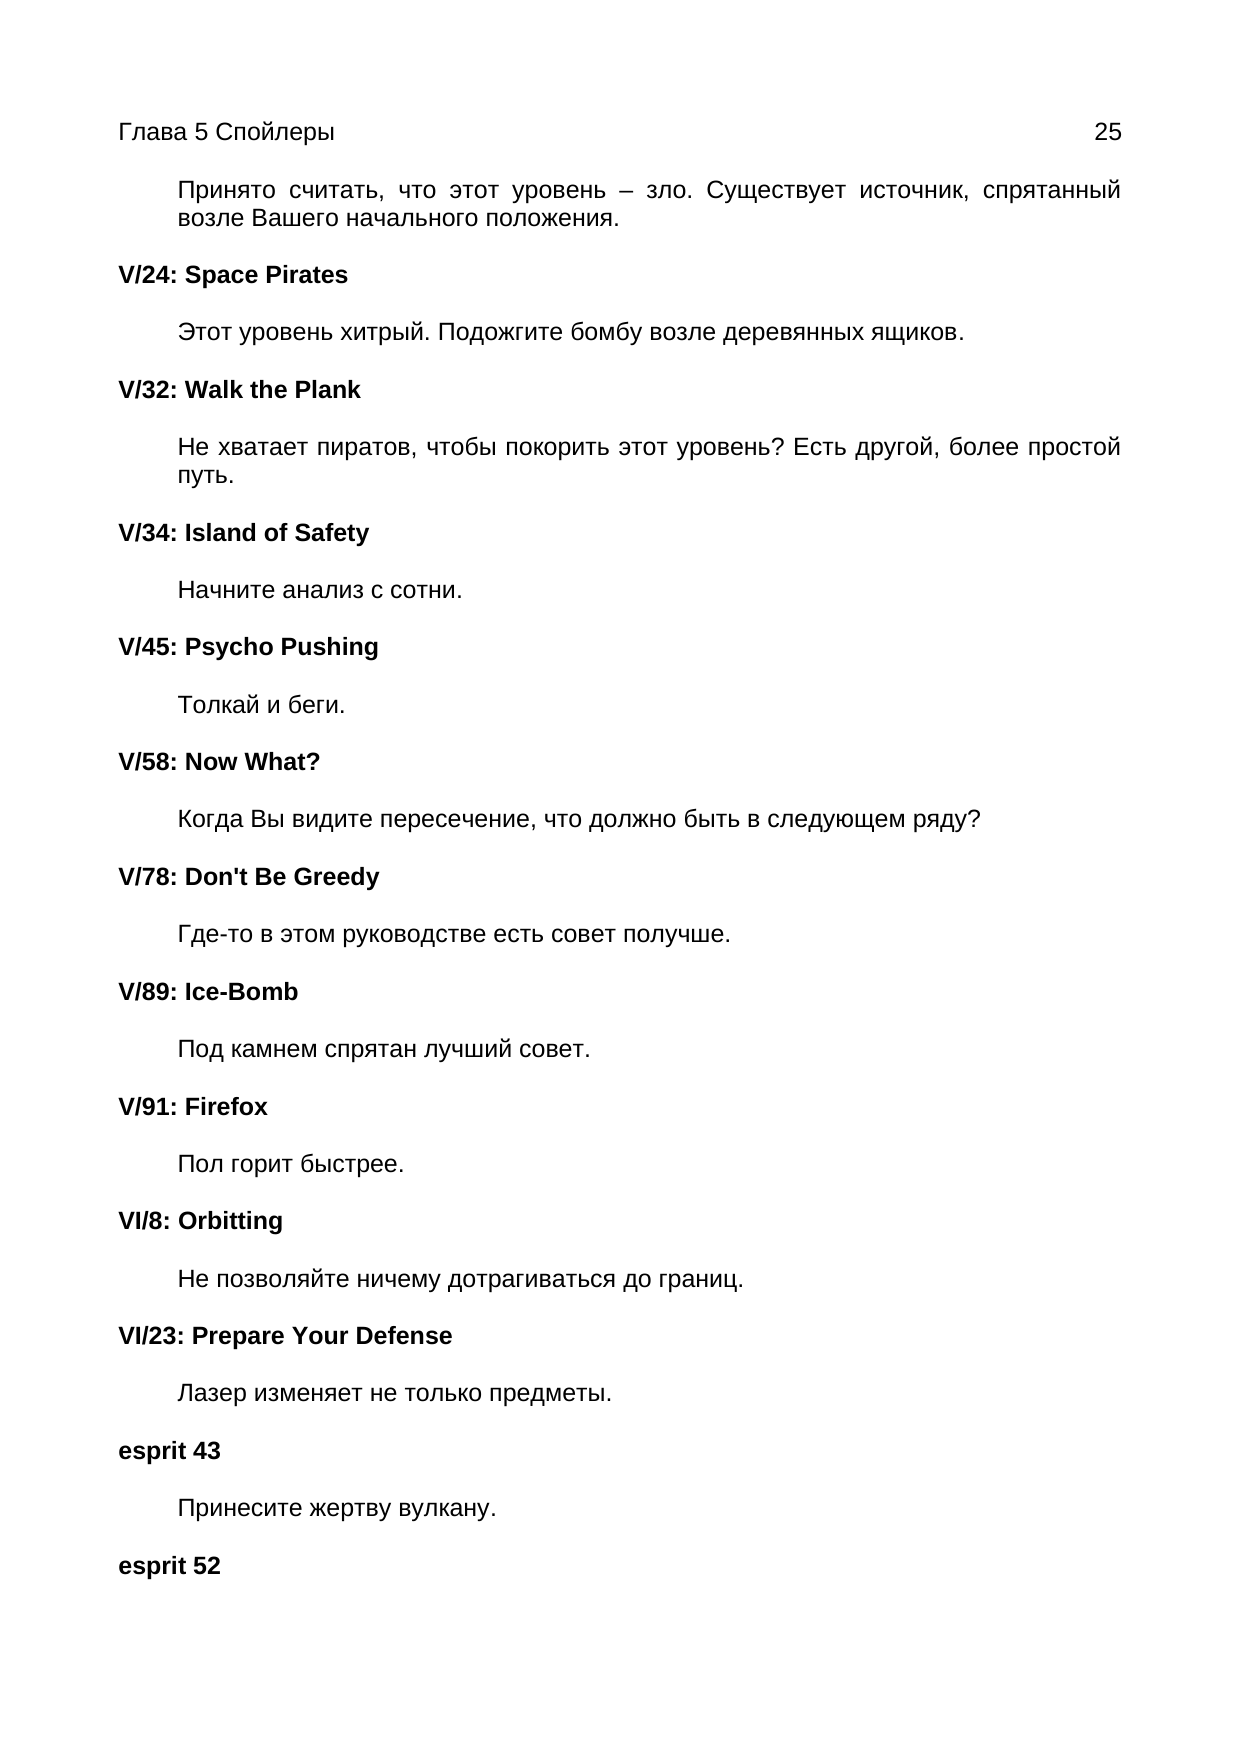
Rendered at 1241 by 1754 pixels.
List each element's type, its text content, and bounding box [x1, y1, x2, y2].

subtitle V/34: Island of Safety [118, 518, 1122, 546]
list Этот уровень хитрый. Подожгите бомбу возле деревянных ящиков. [177, 318, 1122, 346]
subtitle esprit 52 [118, 1551, 1122, 1579]
list Принято считать, что этот уровень – зло. Существует источник, спрятанный возле Вашего начального положения. [177, 176, 1122, 231]
subtitle V/45: Psycho Pushing [118, 633, 1122, 661]
subtitle V/24: Space Pirates [118, 261, 1122, 289]
subtitle esprit 43 [118, 1437, 1122, 1464]
subtitle V/32: Walk the Plank [118, 376, 1122, 403]
list Где-то в этом руководстве есть совет получше. [177, 920, 1122, 948]
subtitle VI/8: Orbitting [118, 1207, 1122, 1235]
list Пол горит быстрее. [177, 1150, 1122, 1178]
list Лазер изменяет не только предметы. [177, 1379, 1122, 1407]
subtitle V/91: Firefox [118, 1092, 1122, 1120]
list Толкай и беги. [177, 691, 1122, 718]
list Не хватает пиратов, чтобы покорить этот уровень? Есть другой, более простой путь. [177, 433, 1122, 489]
subtitle V/89: Ice-Bomb [118, 977, 1122, 1005]
list Под камнем спрятан лучший совет. [177, 1035, 1122, 1063]
subtitle VI/23: Prepare Your Defense [118, 1322, 1122, 1350]
subtitle V/58: Now What? [118, 748, 1122, 776]
list Когда Вы видите пересечение, что должно быть в следующем ряду? [177, 805, 1122, 833]
list Начните анализ с сотни. [177, 576, 1122, 604]
subtitle V/78: Don't Be Greedy [118, 863, 1122, 891]
list Принесите жертву вулкану. [177, 1494, 1122, 1522]
list Не позволяйте ничему дотрагиваться до границ. [177, 1264, 1122, 1292]
